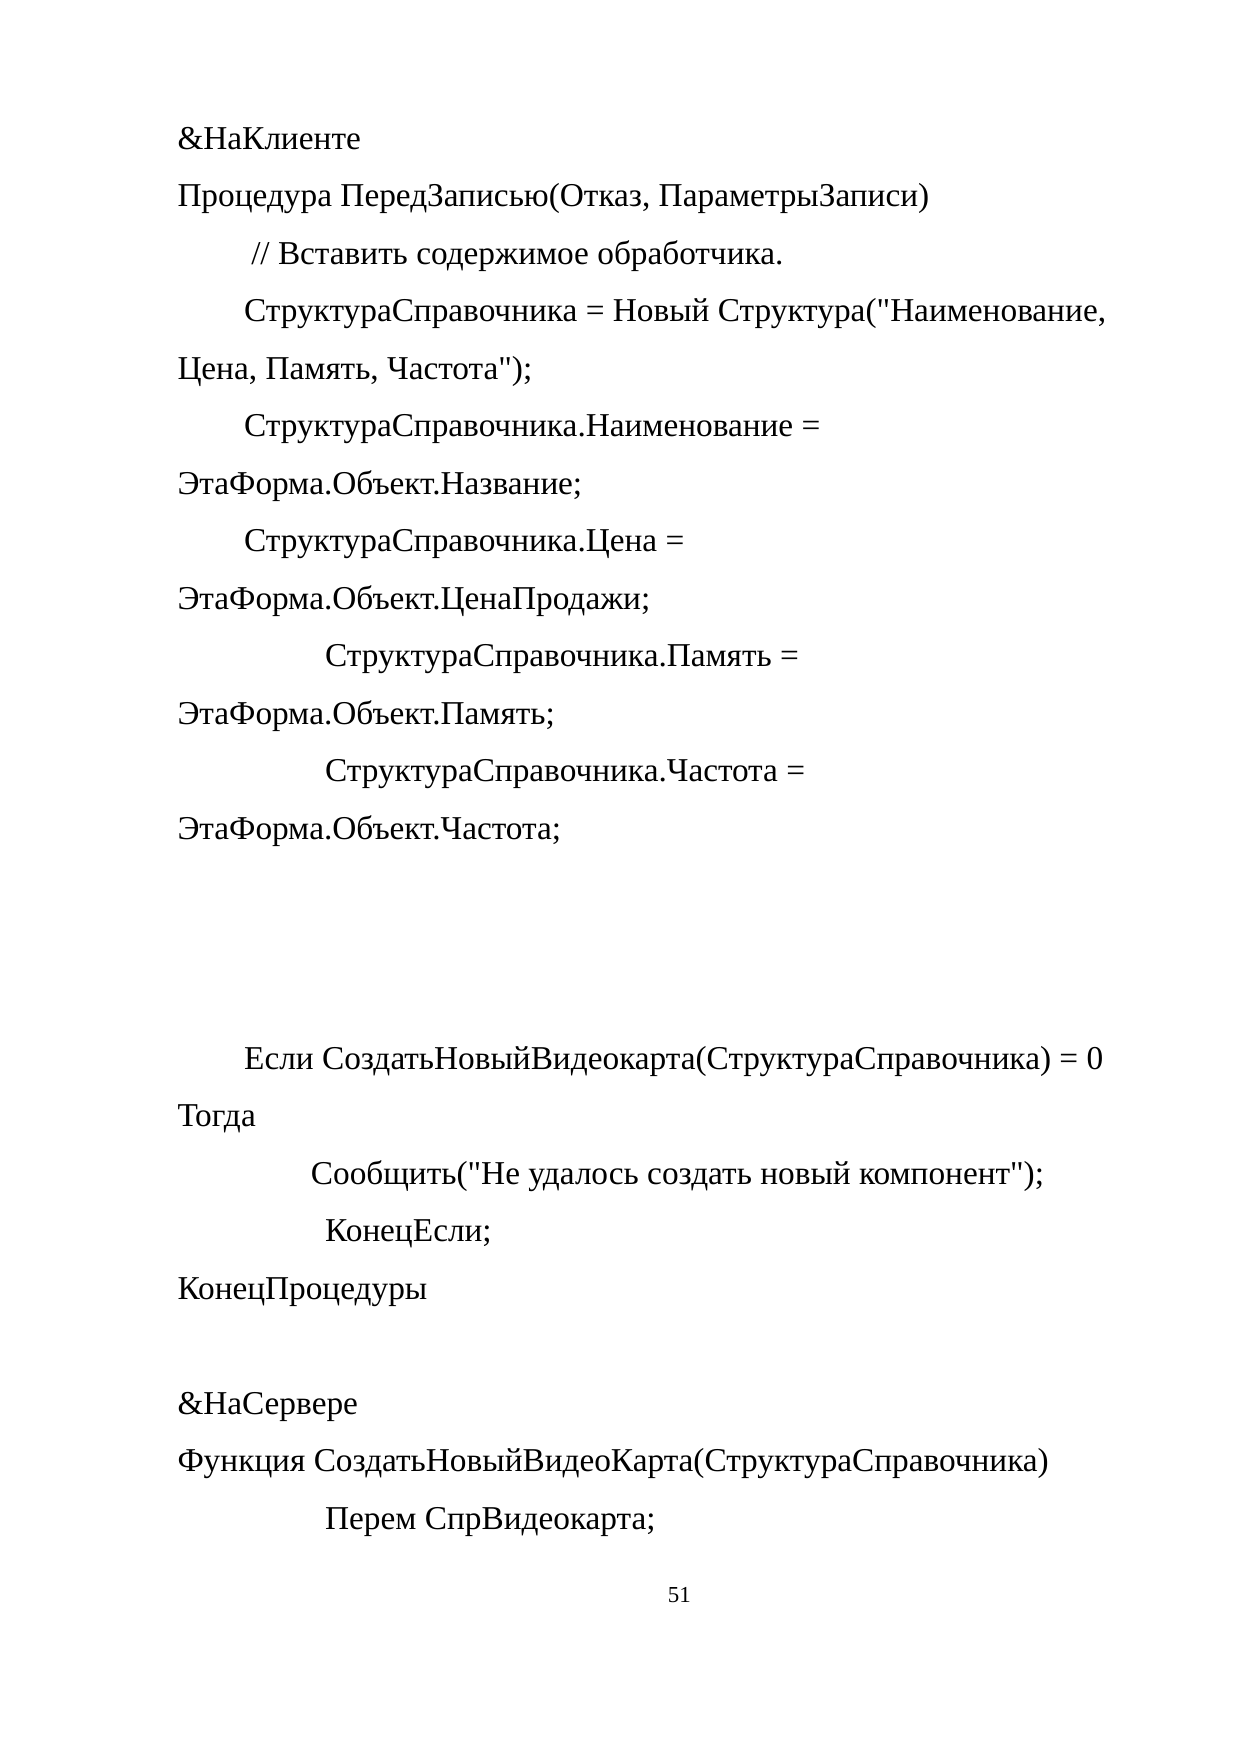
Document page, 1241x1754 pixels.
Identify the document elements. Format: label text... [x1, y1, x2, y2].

text // Вставить содержимое обработчика. [177, 233, 1152, 271]
text &НаСервере [177, 1383, 1152, 1421]
text СтруктураСправочника = Новый Структура("Наименование, Цена, Память, Частота"); [177, 291, 1152, 386]
text СтруктураСправочника.Цена = ЭтаФорма.Объект.ЦенаПродажи; [177, 521, 1152, 616]
text Функция СоздатьНовыйВидеоКарта(СтруктураСправочника) [177, 1441, 1152, 1479]
text КонецПроцедуры [177, 1268, 1152, 1306]
text СтруктураСправочника.Частота = ЭтаФорма.Объект.Частота; [177, 751, 1152, 846]
text КонецЕсли; [177, 1211, 1152, 1249]
text Сообщить("Не удалось создать новый компонент"); [177, 1153, 1152, 1191]
text СтруктураСправочника.Наименование = ЭтаФорма.Объект.Название; [177, 406, 1152, 501]
text &НаКлиенте [177, 118, 1152, 156]
text СтруктураСправочника.Память = ЭтаФорма.Объект.Память; [177, 636, 1152, 731]
text Если СоздатьНовыйВидеокарта(СтруктураСправочника) = 0 Тогда [177, 1038, 1152, 1134]
text Процедура ПередЗаписью(Отказ, ПараметрыЗаписи) [177, 176, 1152, 214]
text Перем СпрВидеокарта; [177, 1498, 1152, 1536]
